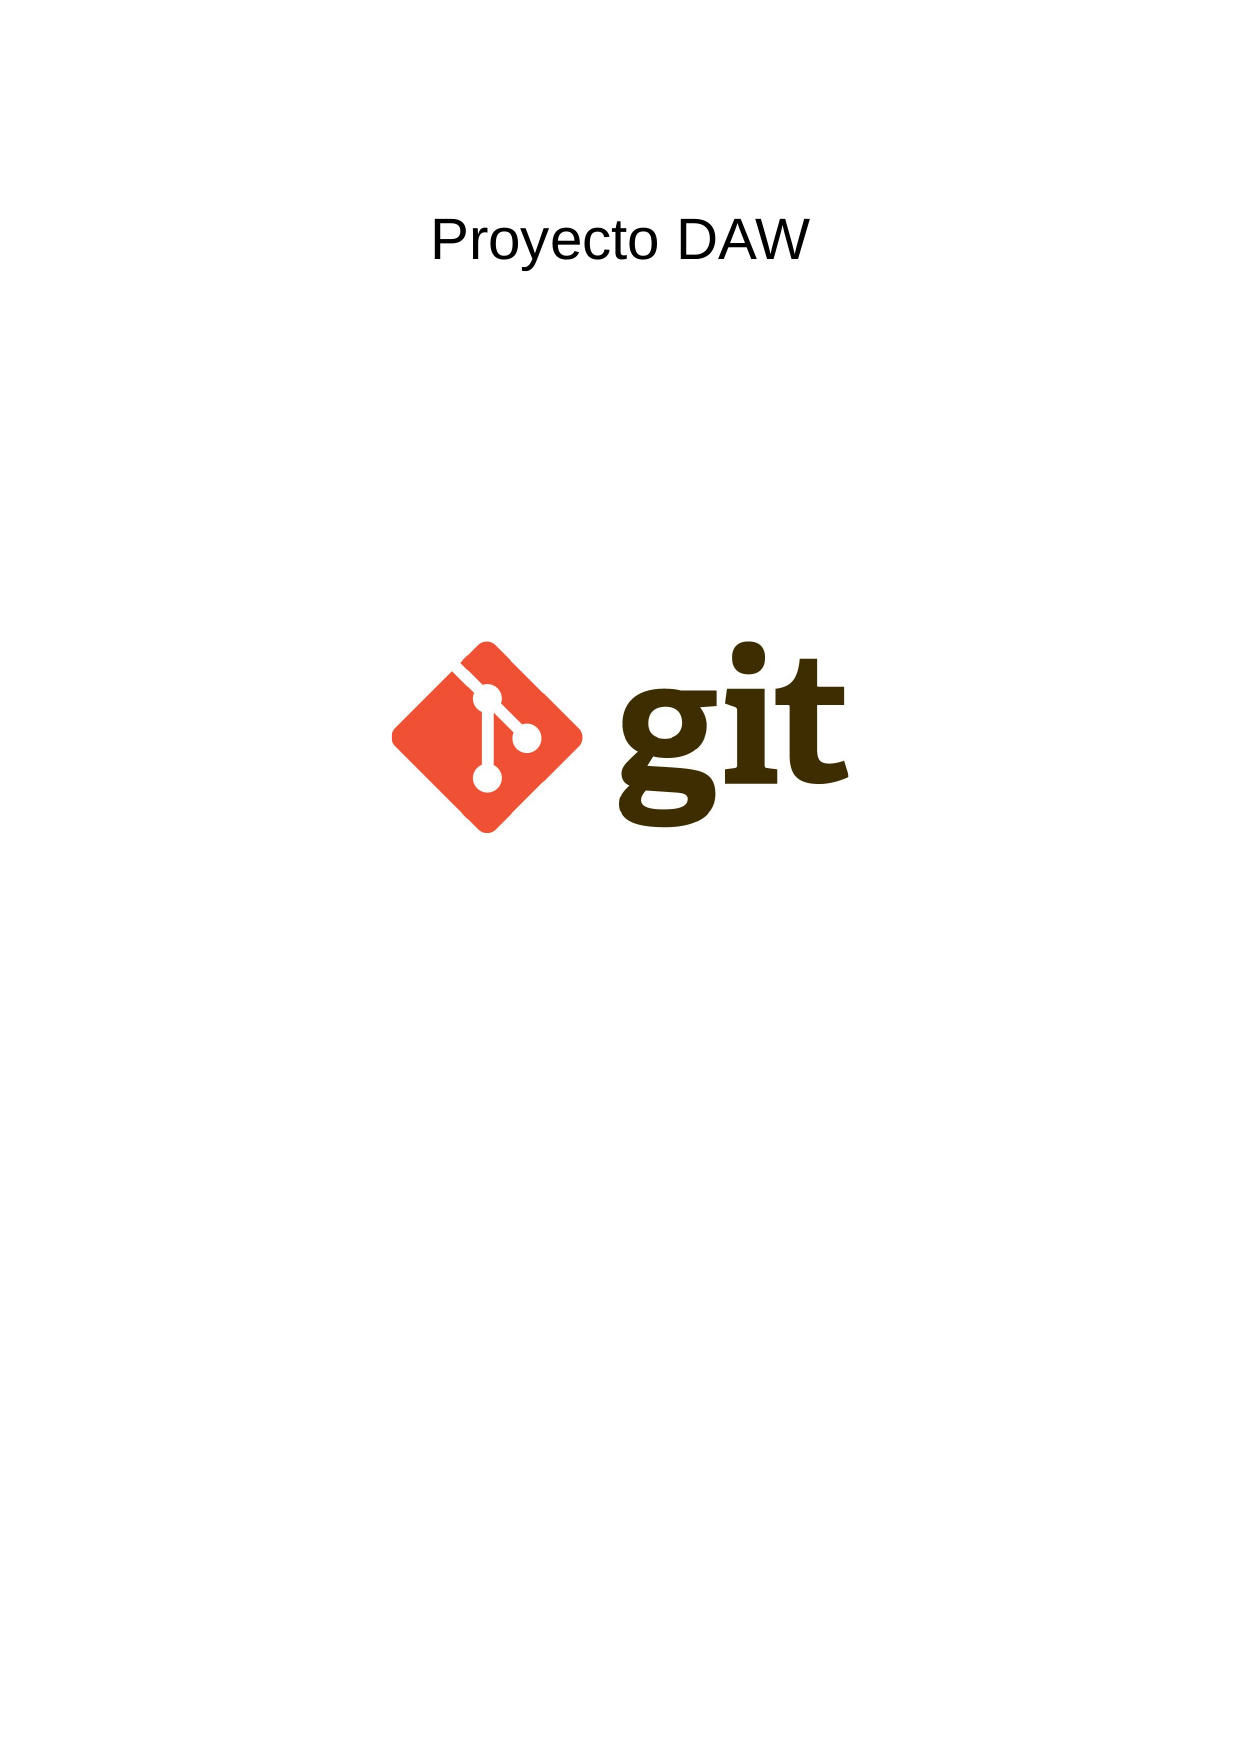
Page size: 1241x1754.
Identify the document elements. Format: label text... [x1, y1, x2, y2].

text Proyecto DAW [118, 204, 1122, 271]
picture [391, 508, 849, 966]
